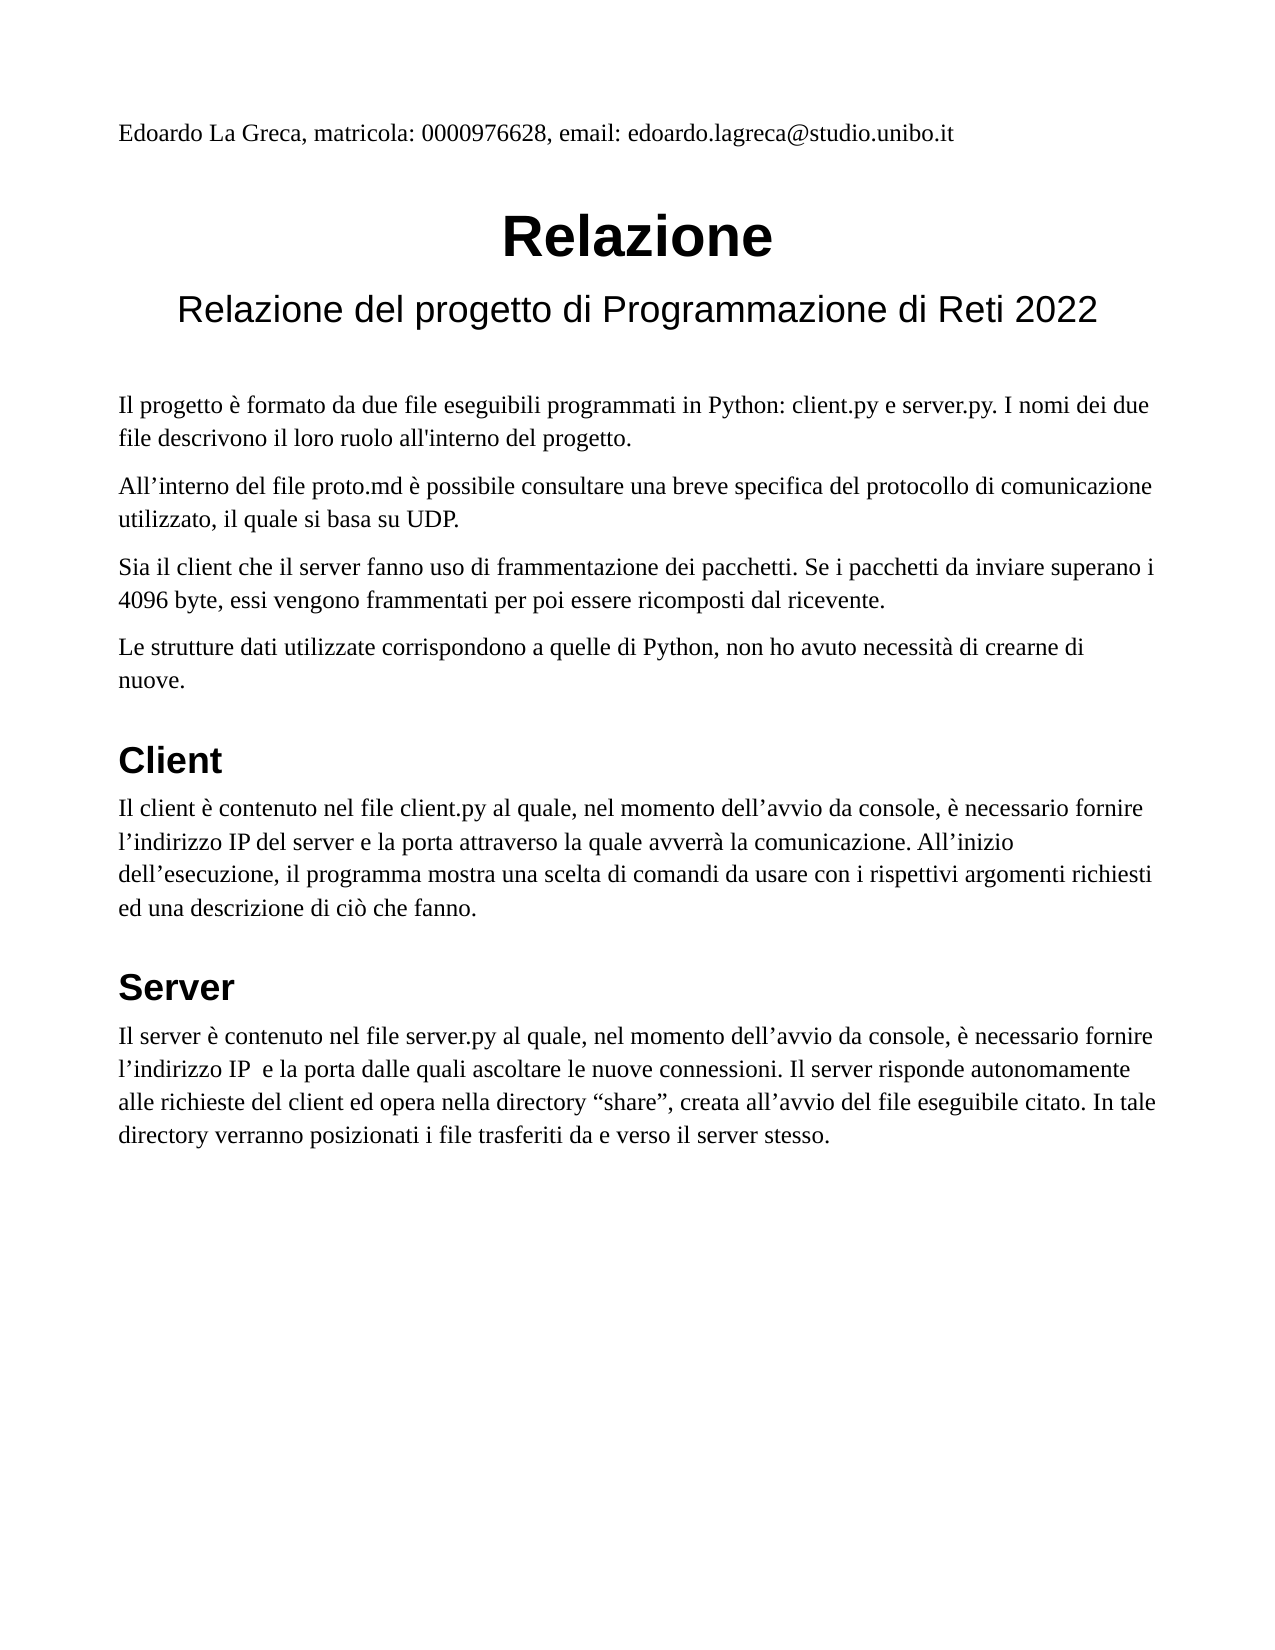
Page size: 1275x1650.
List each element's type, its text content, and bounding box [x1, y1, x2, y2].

text Il client è contenuto nel file client.py al quale, nel momento dell’avvio da console, è necessario fornire l’indirizzo IP del server e la porta attraverso la quale avverrà la comunicazione. All’inizio dell’esecuzione, il programma mostra una scelta di comandi da usare con i rispettivi argomenti richiesti ed una descrizione di ciò che fanno. [118, 793, 1157, 921]
text Le strutture dati utilizzate corrispondono a quelle di Python, non ho avuto necessità di crearne di nuove. [118, 632, 1157, 694]
text Sia il client che il server fanno uso di frammentazione dei pacchetti. Se i pacchetti da inviare superano i 4096 byte, essi vengono frammentati per poi essere ricomposti dal ricevente. [118, 552, 1157, 613]
text Il server è contenuto nel file server.py al quale, nel momento dell’avvio da console, è necessario fornire l’indirizzo IP e la porta dalle quali ascoltare le nuove connessioni. Il server risponde autonomamente alle richieste del client ed opera nella directory “share”, creata all’avvio del file eseguibile citato. In tale directory verranno posizionati i file trasferiti da e verso il server stesso. [118, 1021, 1157, 1149]
title Relazione [118, 201, 1157, 268]
subtitle Relazione del progetto di Programmazione di Reti 2022 [118, 287, 1157, 330]
text All’interno del file proto.md è possibile consultare una breve specifica del protocollo di comunicazione utilizzato, il quale si basa su UDP. [118, 471, 1157, 533]
subtitle Server [118, 965, 1157, 1008]
subtitle Client [118, 738, 1157, 781]
text Il progetto è formato da due file eseguibili programmati in Python: client.py e server.py. I nomi dei due file descrivono il loro ruolo all'interno del progetto. [118, 390, 1157, 452]
